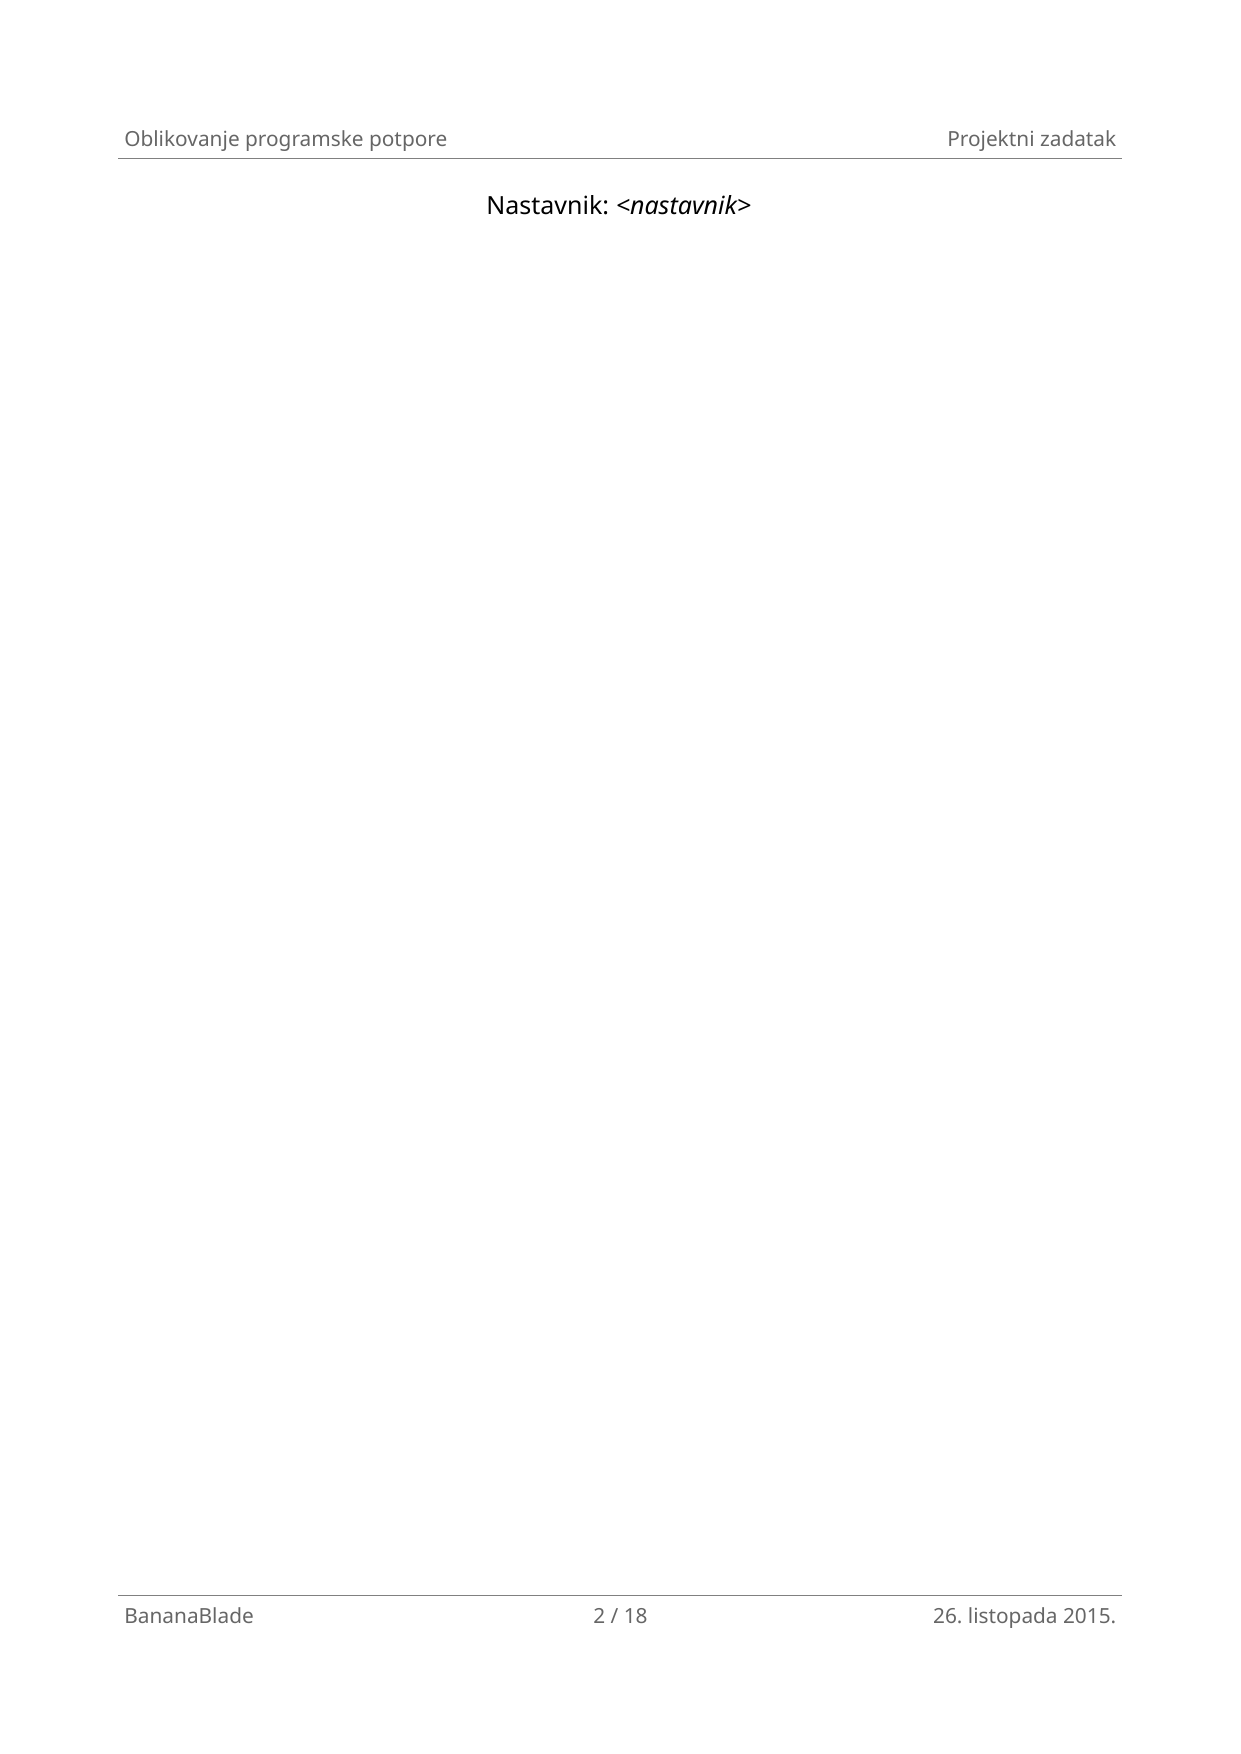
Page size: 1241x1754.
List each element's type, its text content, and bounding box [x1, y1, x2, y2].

text Nastavnik: <nastavnik> [118, 188, 1122, 222]
